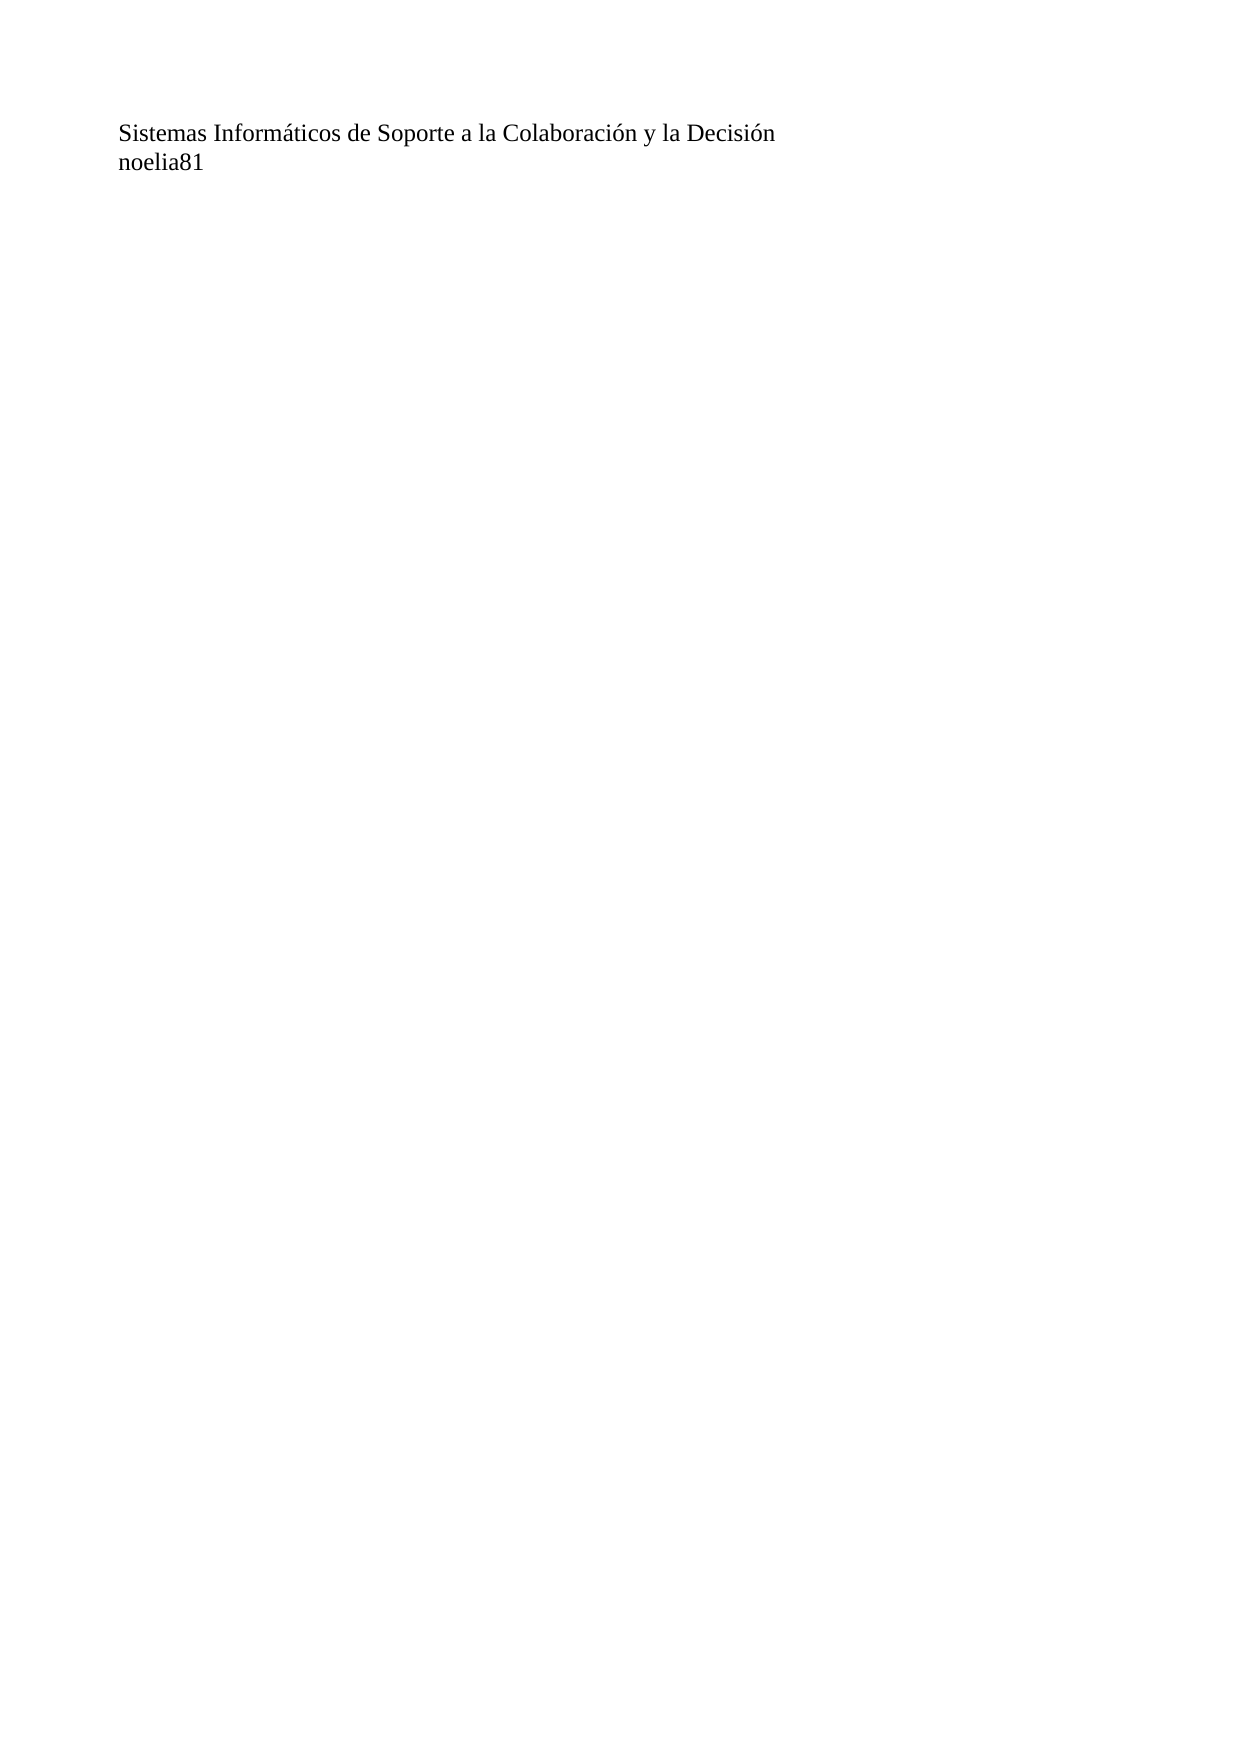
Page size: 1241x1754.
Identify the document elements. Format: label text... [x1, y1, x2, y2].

text Sistemas Informáticos de Soporte a la Colaboración y la Decisión [118, 118, 1122, 147]
text noelia81 [118, 147, 1122, 176]
